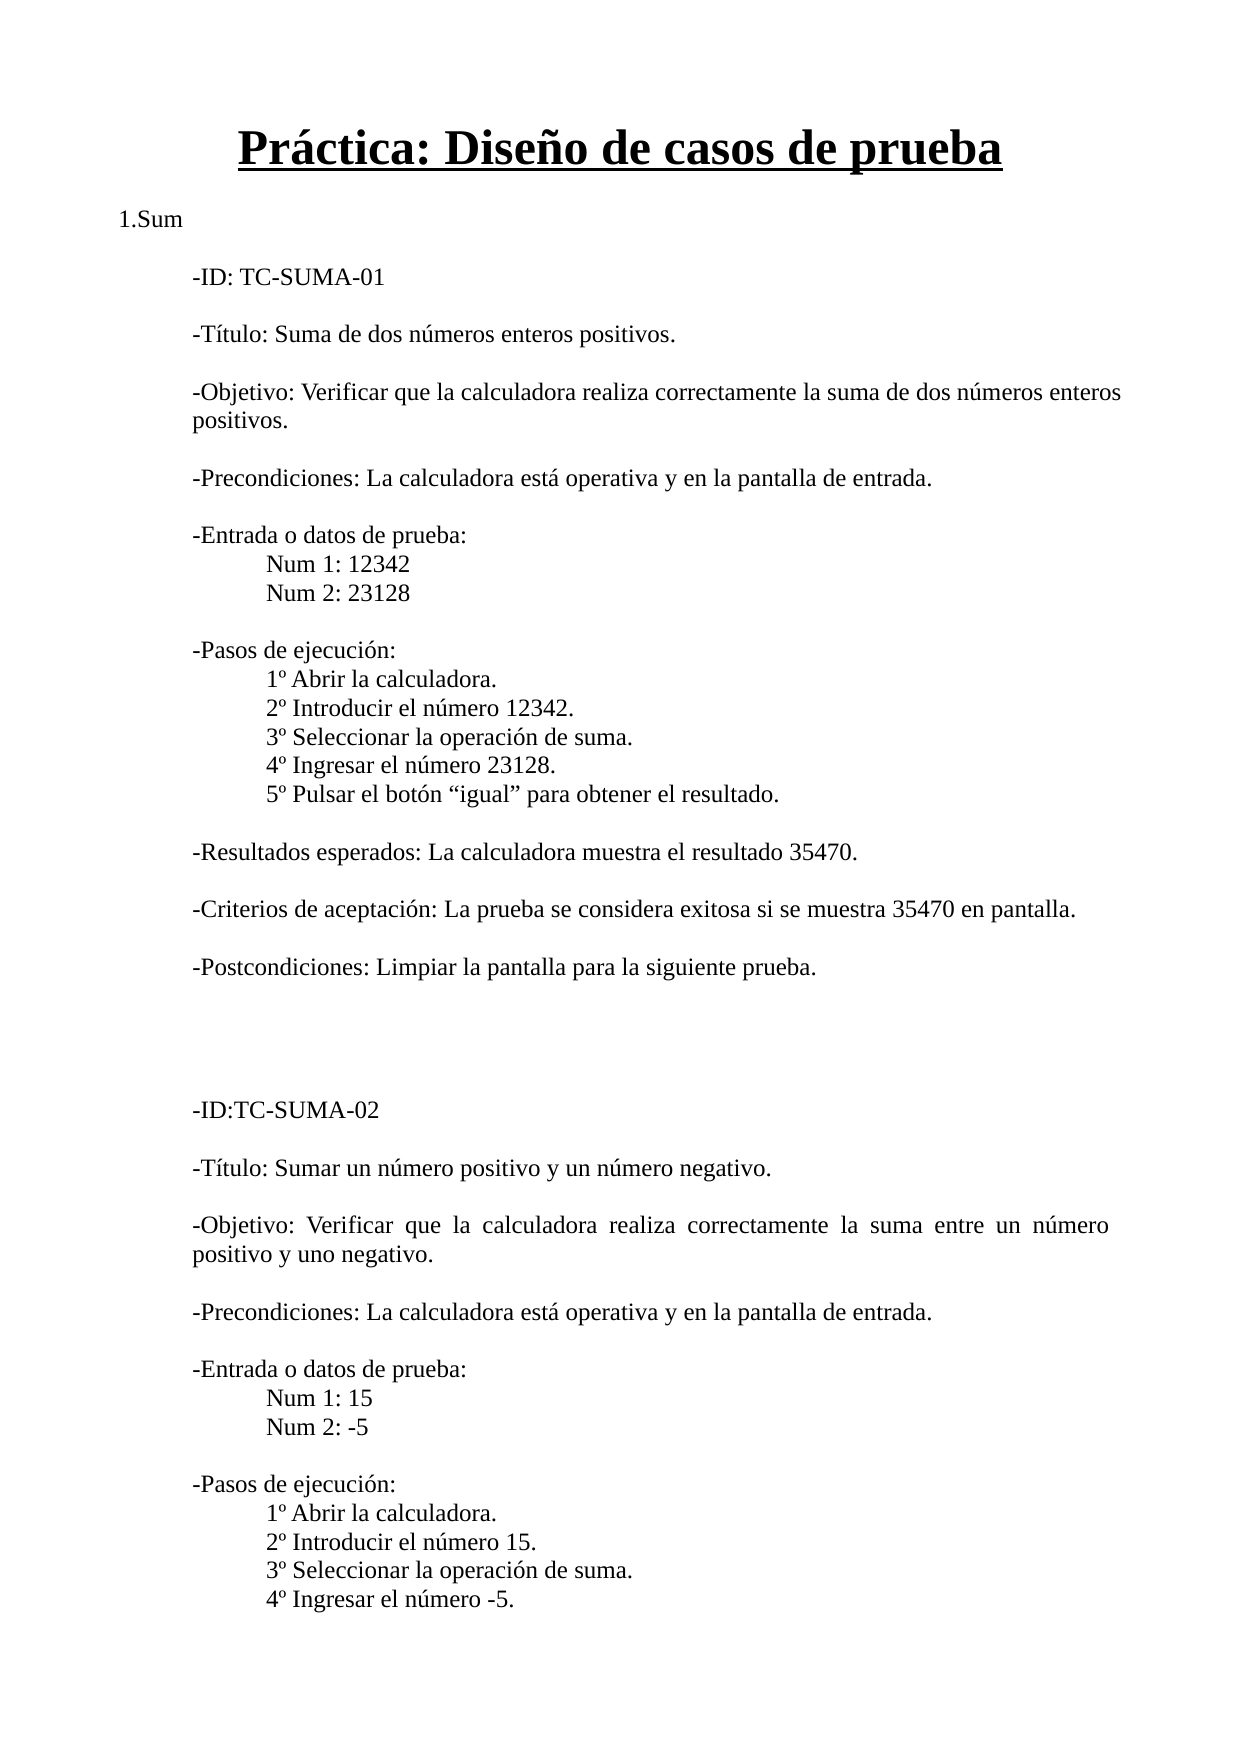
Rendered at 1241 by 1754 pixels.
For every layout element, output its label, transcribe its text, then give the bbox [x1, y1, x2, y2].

text 3º Seleccionar la operación de suma. [118, 722, 1122, 751]
text Num 1: 15 [118, 1383, 1122, 1412]
text 1.Sum [118, 204, 1122, 233]
text -Título: Suma de dos números enteros positivos. [118, 319, 1122, 348]
text Num 2: -5 [118, 1412, 1122, 1441]
text 5º Pulsar el botón “igual” para obtener el resultado. [118, 779, 1122, 808]
text -Postcondiciones: Limpiar la pantalla para la siguiente prueba. [118, 952, 1122, 981]
text -Objetivo: Verificar que la calculadora realiza correctamente la suma de dos números enteros positivos. [118, 377, 1122, 434]
text -Criterios de aceptación: La prueba se considera exitosa si se muestra 35470 en pantalla. [118, 894, 1122, 923]
text 4º Ingresar el número 23128. [118, 751, 1122, 779]
text 2º Introducir el número 15. [118, 1527, 1122, 1556]
text -Entrada o datos de prueba: [118, 1354, 1122, 1383]
text -Título: Sumar un número positivo y un número negativo. [118, 1153, 1122, 1182]
text -ID:TC-SUMA-02 [118, 1096, 1122, 1124]
text -Pasos de ejecución: [118, 636, 1122, 664]
text -Entrada o datos de prueba: [118, 521, 1122, 549]
text Práctica: Diseño de casos de prueba [118, 118, 1122, 176]
text 2º Introducir el número 12342. [118, 693, 1122, 722]
text -Precondiciones: La calculadora está operativa y en la pantalla de entrada. [118, 1297, 1122, 1326]
text 3º Seleccionar la operación de suma. [118, 1556, 1122, 1584]
text -Pasos de ejecución: [118, 1469, 1122, 1498]
text 1º Abrir la calculadora. [118, 664, 1122, 693]
text Num 2: 23128 [118, 578, 1122, 607]
text -Precondiciones: La calculadora está operativa y en la pantalla de entrada. [118, 463, 1122, 492]
text Num 1: 12342 [118, 549, 1122, 578]
text 4º Ingresar el número -5. [118, 1584, 1122, 1613]
text -Objetivo: Verificar que la calculadora realiza correctamente la suma entre un número positivo y uno negativo. [118, 1211, 1122, 1268]
text -Resultados esperados: La calculadora muestra el resultado 35470. [118, 837, 1122, 866]
text 1º Abrir la calculadora. [118, 1498, 1122, 1527]
text -ID: TC-SUMA-01 [118, 262, 1122, 291]
